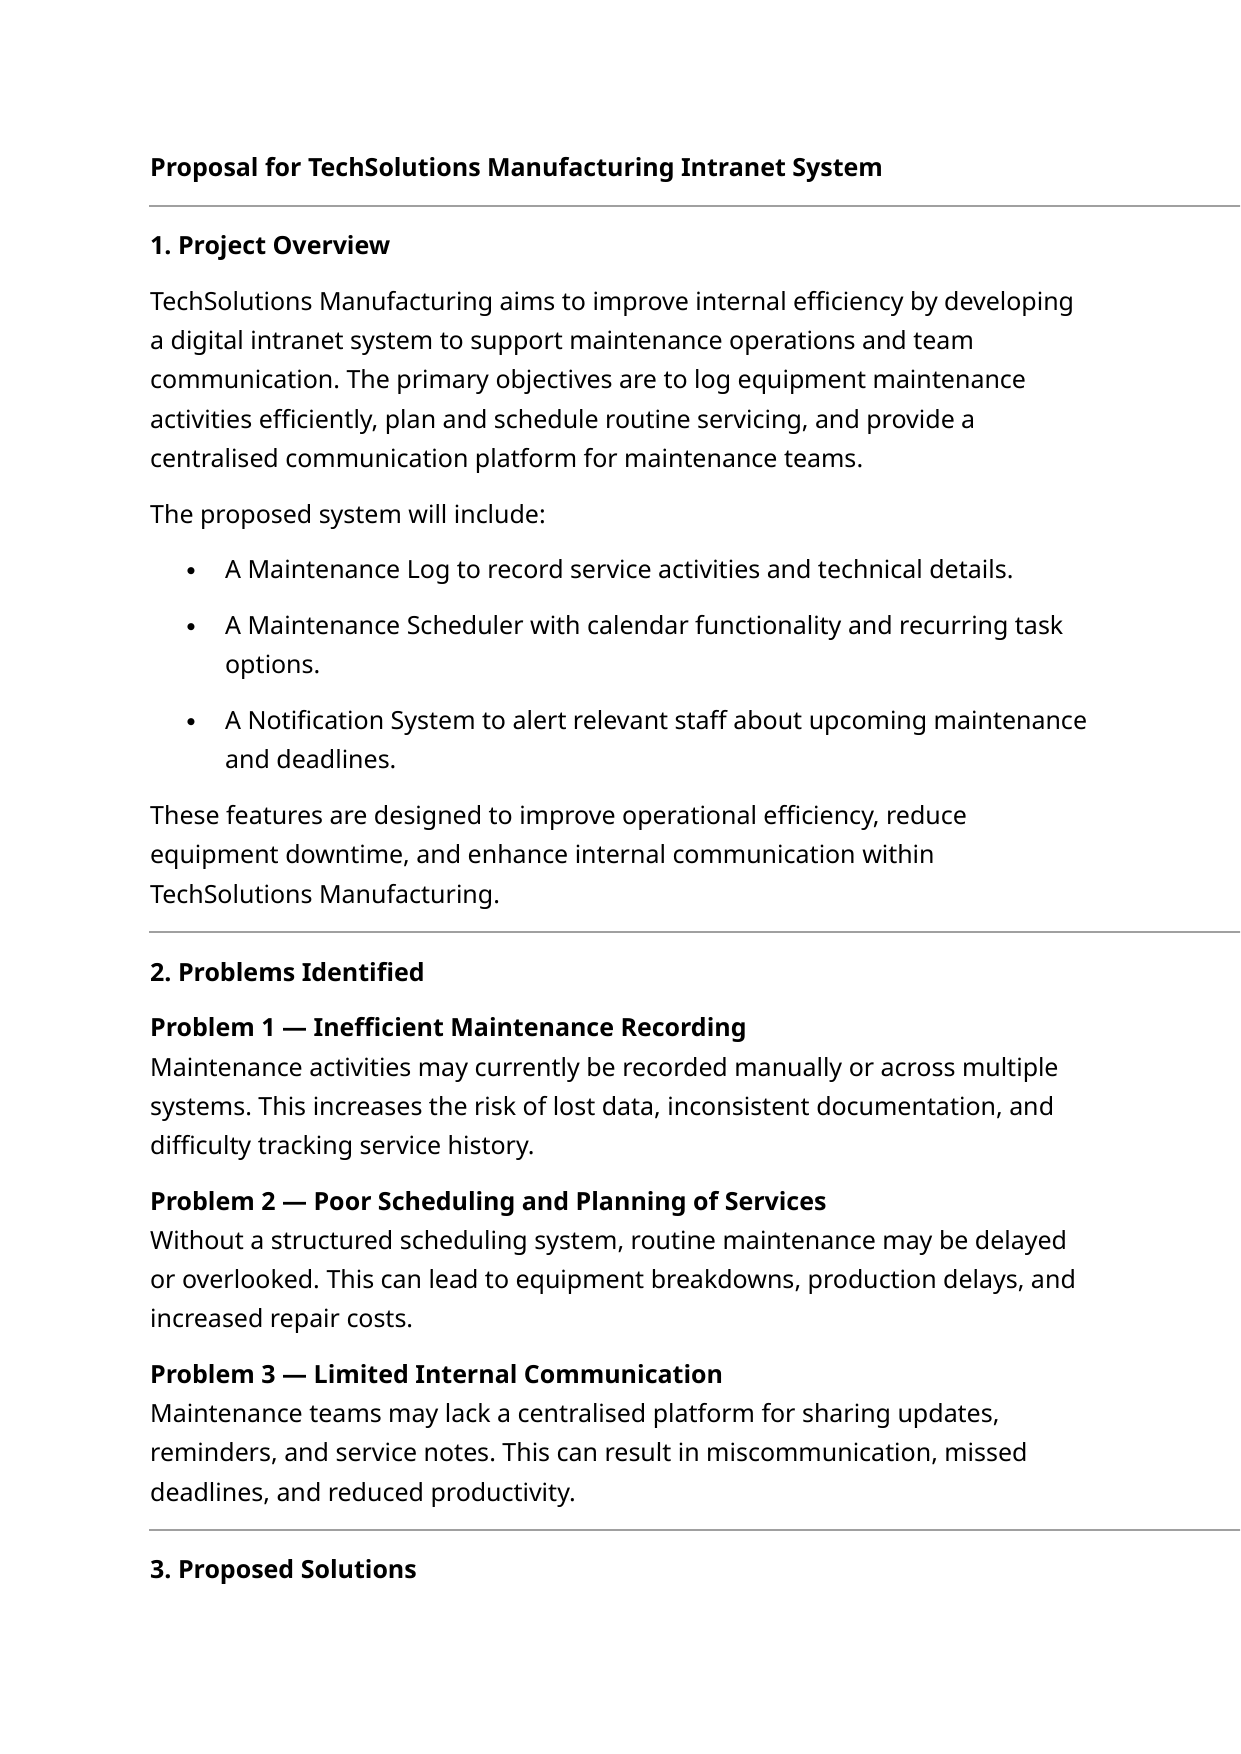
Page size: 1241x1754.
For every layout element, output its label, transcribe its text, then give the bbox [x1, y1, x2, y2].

text Proposal for TechSolutions Manufacturing Intranet System [150, 150, 1090, 184]
text Problem 1 — Inefficient Maintenance Recording Maintenance activities may currently be recorded manually or across multiple systems. This increases the risk of lost data, inconsistent documentation, and difficulty tracking service history. [150, 1010, 1090, 1162]
list A Maintenance Log to record service activities and technical details. [187, 552, 1090, 586]
text Problem 2 — Poor Scheduling and Planning of Services Without a structured scheduling system, routine maintenance may be delayed or overlooked. This can lead to equipment breakdowns, production delays, and increased repair costs. [150, 1183, 1090, 1335]
text Problem 3 — Limited Internal Communication Maintenance teams may lack a centralised platform for sharing updates, reminders, and service notes. This can result in miscommunication, missed deadlines, and reduced productivity. [150, 1357, 1090, 1508]
text The proposed system will include: [150, 496, 1090, 530]
text 1. Project Overview [150, 228, 1090, 262]
list A Notification System to alert relevant staff about upcoming maintenance and deadlines. [187, 703, 1090, 776]
text TechSolutions Manufacturing aims to improve internal efficiency by developing a digital intranet system to support maintenance operations and team communication. The primary objectives are to log equipment maintenance activities efficiently, plan and schedule routine servicing, and provide a centralised communication platform for maintenance teams. [150, 284, 1090, 474]
text 2. Problems Identified [150, 954, 1090, 988]
text These features are designed to improve operational efficiency, reduce equipment downtime, and enhance internal communication within TechSolutions Manufacturing. [150, 798, 1090, 910]
list A Maintenance Scheduler with calendar functionality and recurring task options. [187, 608, 1090, 681]
text 3. Proposed Solutions [150, 1552, 1090, 1586]
